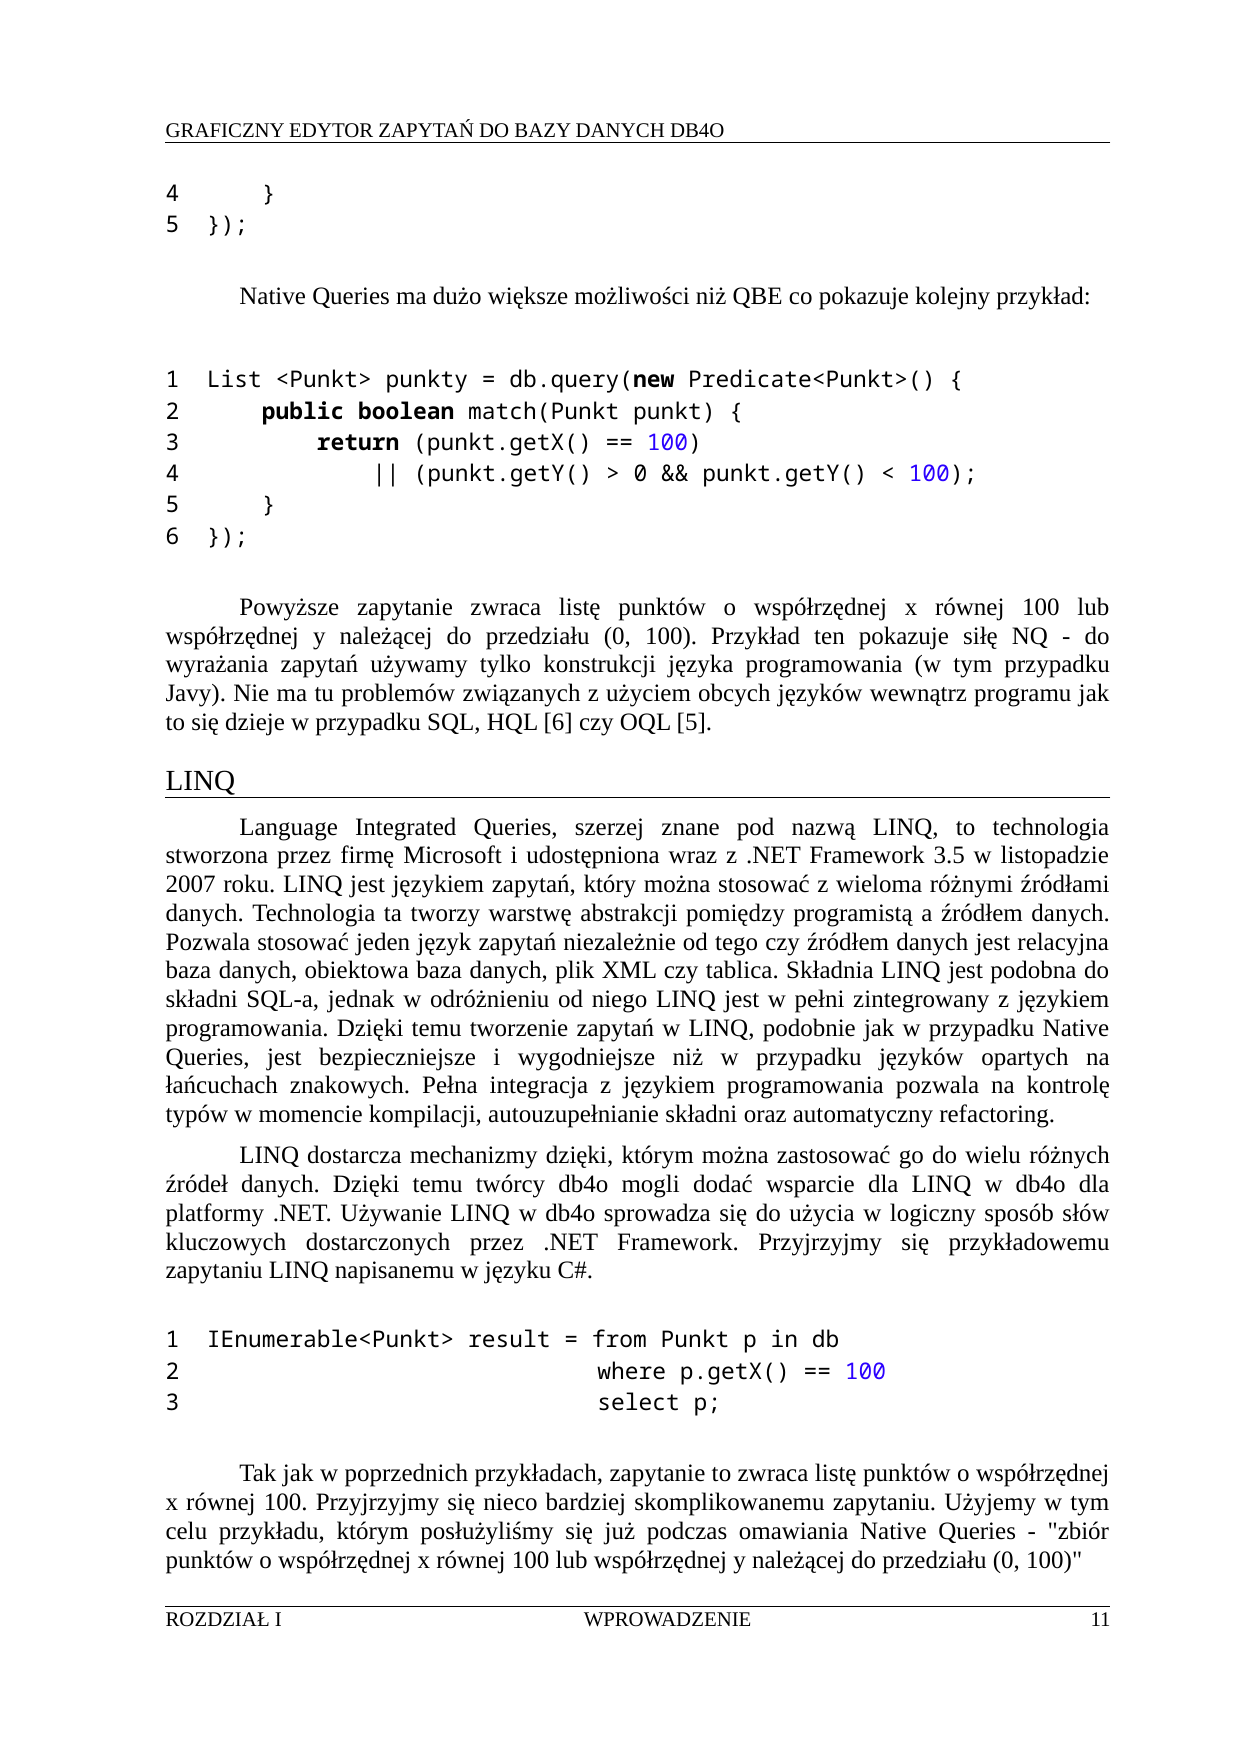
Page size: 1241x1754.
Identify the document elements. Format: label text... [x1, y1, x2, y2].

text 6 }); [165, 519, 1110, 551]
text 3 select p; [165, 1386, 1110, 1417]
text Tak jak w poprzednich przykładach, zapytanie to zwraca listę punktów o współrzędnej x równej 100. Przyjrzyjmy się nieco bardziej skomplikowanemu zapytaniu. Użyjemy w tym celu przykładu, którym posłużyliśmy się już podczas omawiania Native Queries - "zbiór punktów o współrzędnej x równej 100 lub współrzędnej y należącej do przedziału (0, 100)" [165, 1458, 1110, 1573]
subtitle LINQ [165, 763, 1110, 797]
text LINQ dostarcza mechanizmy dzięki, którym można zastosować go do wielu różnych źródeł danych. Dzięki temu twórcy db4o mogli dodać wsparcie dla LINQ w db4o dla platformy .NET. Używanie LINQ w db4o sprowadza się do użycia w logiczny sposób słów kluczowych dostarczonych przez .NET Framework. Przyjrzyjmy się przykładowemu zapytaniu LINQ napisanemu w języku C#. [165, 1140, 1110, 1284]
text 1 List <Punkt> punkty = db.query(new Predicate<Punkt>() { [165, 363, 1110, 394]
text 2 public boolean match(Punkt punkt) { 3 return (punkt.getX() == 100) [165, 394, 1110, 457]
text 4 } [165, 177, 1110, 208]
text 1 IEnumerable<Punkt> result = from Punkt p in db [165, 1323, 1110, 1355]
text 5 }); [165, 208, 1110, 239]
text Native Queries ma dużo większe możliwości niż QBE co pokazuje kolejny przykład: [165, 281, 1110, 309]
text 5 } [165, 488, 1110, 519]
text 2 where p.getX() == 100 [165, 1355, 1110, 1386]
text 4 || (punkt.getY() > 0 && punkt.getY() < 100); [165, 457, 1110, 488]
text Powyższe zapytanie zwraca listę punktów o współrzędnej x równej 100 lub współrzędnej y należącej do przedziału (0, 100). Przykład ten pokazuje siłę NQ - do wyrażania zapytań używamy tylko konstrukcji języka programowania (w tym przypadku Javy). Nie ma tu problemów związanych z użyciem obcych języków wewnątrz programu jak to się dzieje w przypadku SQL, HQL [6] czy OQL [5]. [165, 592, 1110, 736]
text Language Integrated Queries, szerzej znane pod nazwą LINQ, to technologia stworzona przez firmę Microsoft i udostępniona wraz z .NET Framework 3.5 w listopadzie 2007 roku. LINQ jest językiem zapytań, który można stosować z wieloma różnymi źródłami danych. Technologia ta tworzy warstwę abstrakcji pomiędzy programistą a źródłem danych. Pozwala stosować jeden język zapytań niezależnie od tego czy źródłem danych jest relacyjna baza danych, obiektowa baza danych, plik XML czy tablica. Składnia LINQ jest podobna do składni SQL-a, jednak w odróżnieniu od niego LINQ jest w pełni zintegrowany z językiem programowania. Dzięki temu tworzenie zapytań w LINQ, podobnie jak w przypadku Native Queries, jest bezpieczniejsze i wygodniejsze niż w przypadku języków opartych na łańcuchach znakowych. Pełna integracja z językiem programowania pozwala na kontrolę typów w momencie kompilacji, autouzupełnianie składni oraz automatyczny refactoring. [165, 812, 1110, 1128]
